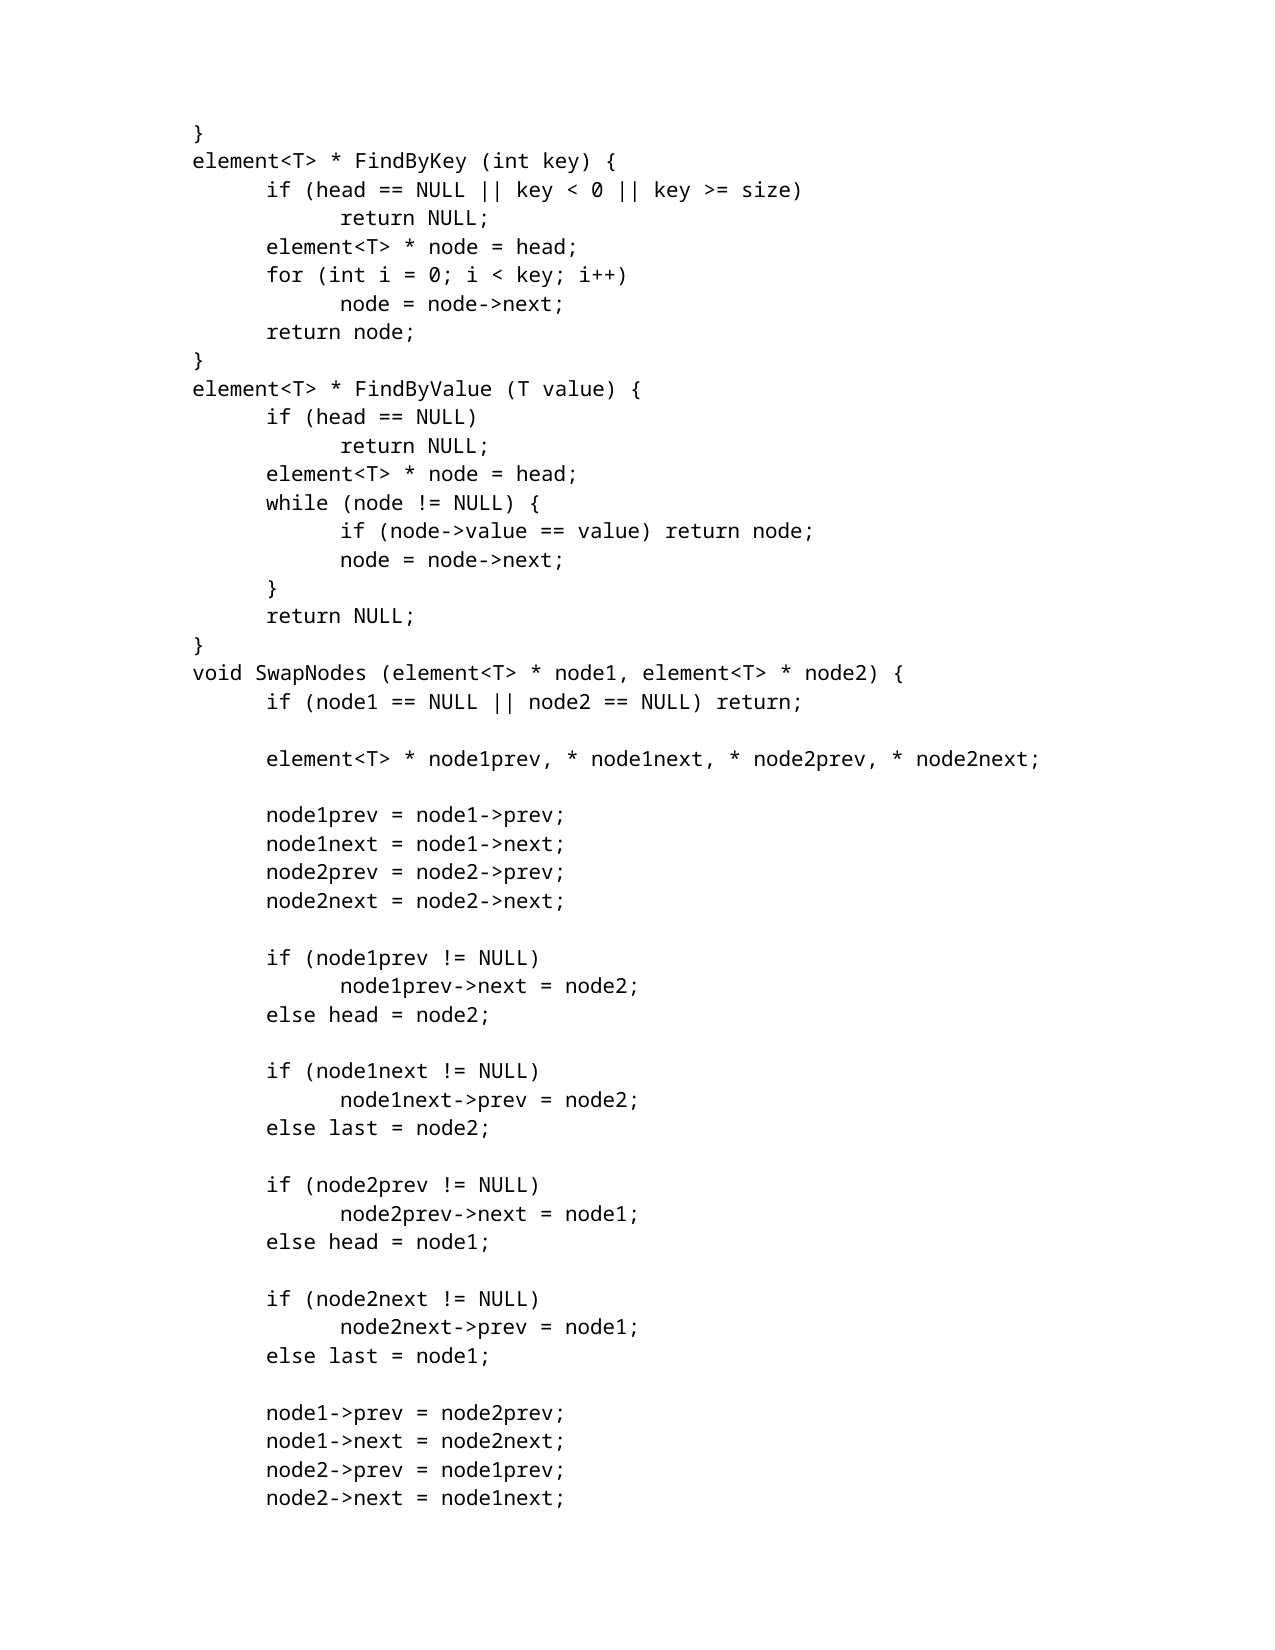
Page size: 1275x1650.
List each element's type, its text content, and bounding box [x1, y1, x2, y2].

text while (node != NULL) { [118, 488, 1157, 516]
text if (node->value == value) return node; [118, 516, 1157, 545]
text if (node2next != NULL) [118, 1284, 1157, 1312]
text if (head == NULL) [118, 402, 1157, 431]
text } [118, 573, 1157, 602]
text if (node1next != NULL) [118, 1057, 1157, 1085]
text if (node2prev != NULL) [118, 1170, 1157, 1199]
text node1next->prev = node2; [118, 1085, 1157, 1113]
text if (node1prev != NULL) [118, 943, 1157, 971]
text element<T> * node = head; [118, 459, 1157, 488]
text if (head == NULL || key < 0 || key >= size) [118, 175, 1157, 203]
text node = node->next; [118, 289, 1157, 317]
text element<T> * node1prev, * node1next, * node2prev, * node2next; [118, 744, 1157, 772]
text node1next = node1->next; [118, 829, 1157, 857]
text node2next = node2->next; [118, 886, 1157, 914]
text } [118, 630, 1157, 658]
text void SwapNodes (element<T> * node1, element<T> * node2) { [118, 658, 1157, 687]
text node2prev->next = node1; [118, 1199, 1157, 1227]
text node1->prev = node2prev; [118, 1398, 1157, 1426]
text return NULL; [118, 602, 1157, 630]
text else head = node2; [118, 1000, 1157, 1028]
text return node; [118, 317, 1157, 346]
text element<T> * FindByKey (int key) { [118, 147, 1157, 175]
text return NULL; [118, 431, 1157, 459]
text node2->next = node1next; [118, 1483, 1157, 1512]
text for (int i = 0; i < key; i++) [118, 260, 1157, 289]
text node2->prev = node1prev; [118, 1455, 1157, 1483]
text node1prev = node1->prev; [118, 801, 1157, 829]
text element<T> * FindByValue (T value) { [118, 374, 1157, 402]
text node1prev->next = node2; [118, 971, 1157, 1000]
text element<T> * node = head; [118, 232, 1157, 260]
text if (node1 == NULL || node2 == NULL) return; [118, 687, 1157, 715]
text } [118, 346, 1157, 374]
text node2prev = node2->prev; [118, 857, 1157, 886]
text else last = node1; [118, 1341, 1157, 1369]
text node1->next = node2next; [118, 1426, 1157, 1455]
text else head = node1; [118, 1227, 1157, 1256]
text else last = node2; [118, 1113, 1157, 1142]
text return NULL; [118, 203, 1157, 232]
text } [118, 118, 1157, 147]
text node = node->next; [118, 545, 1157, 573]
text node2next->prev = node1; [118, 1312, 1157, 1341]
